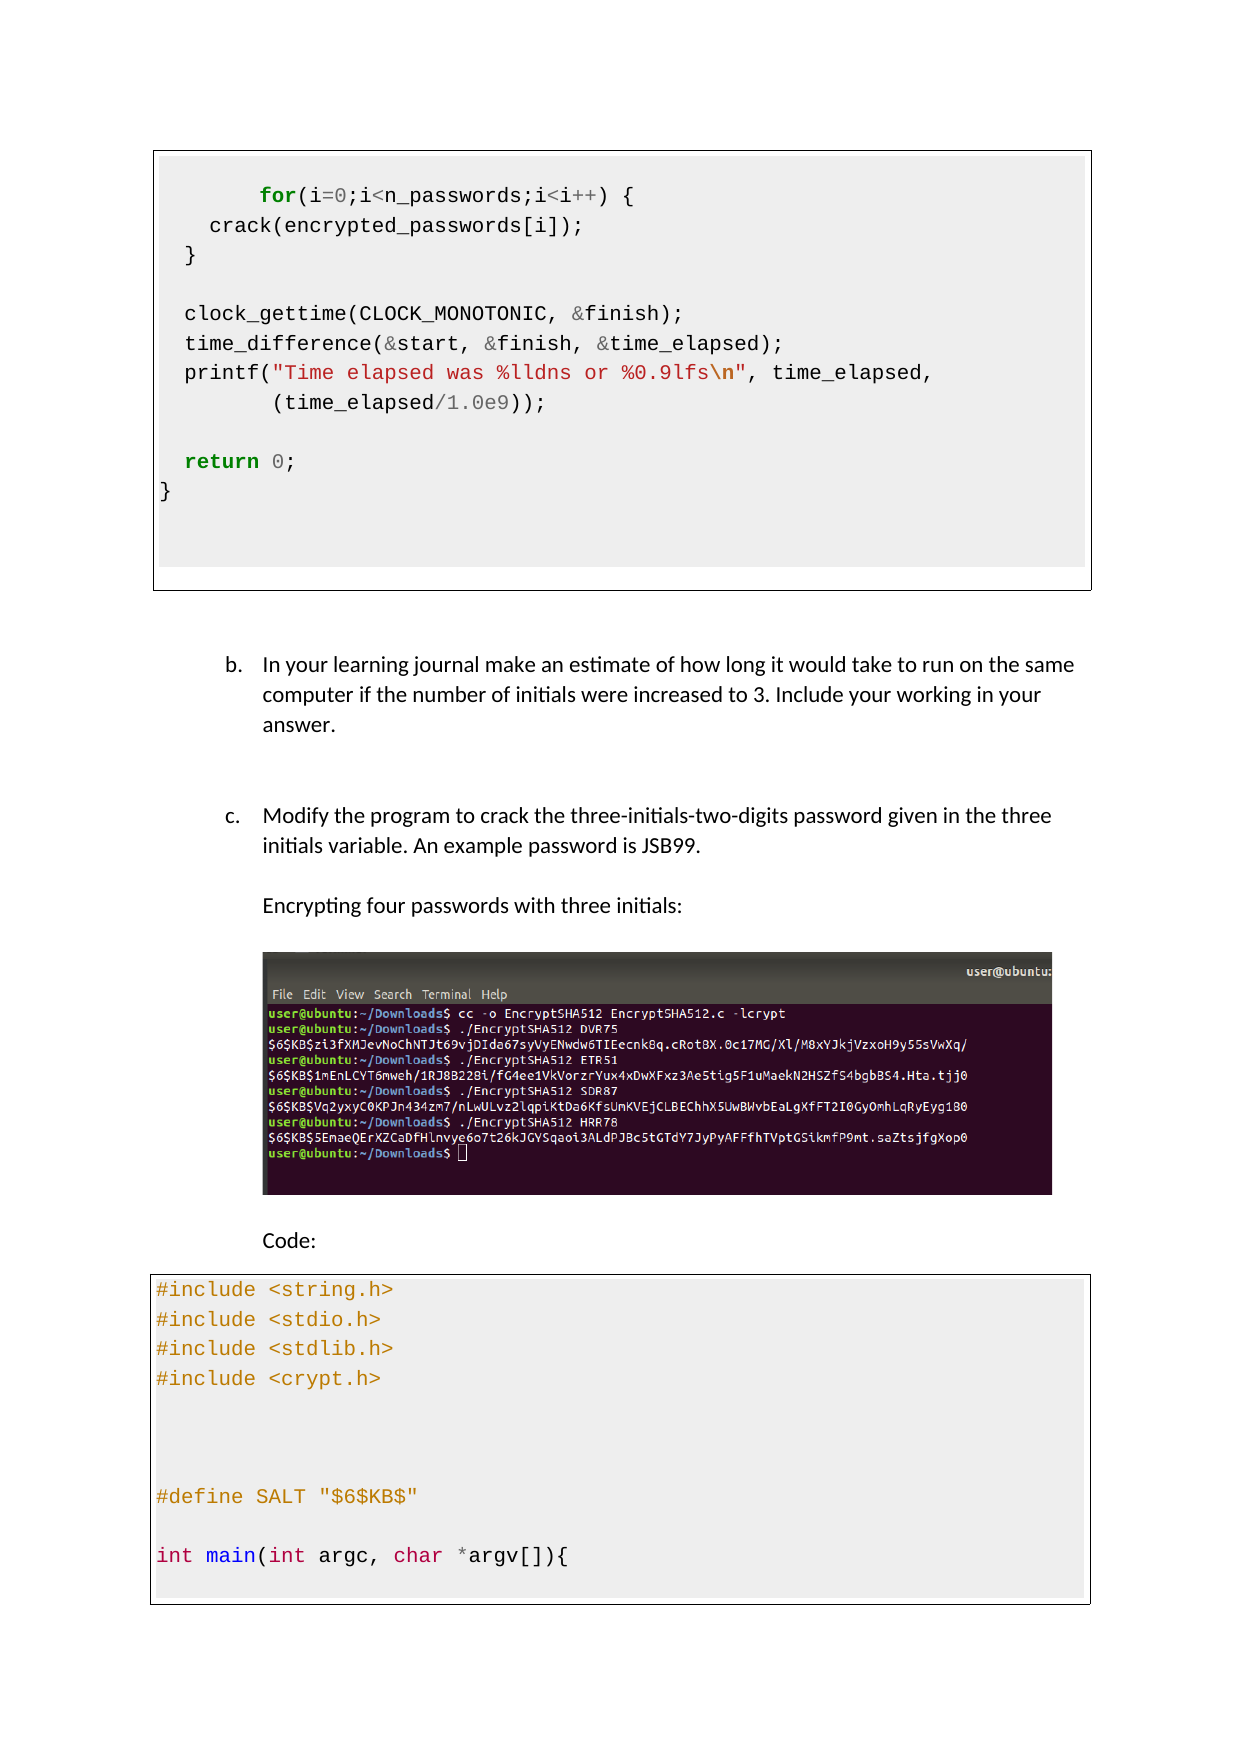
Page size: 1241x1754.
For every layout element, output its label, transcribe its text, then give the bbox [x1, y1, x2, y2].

picture [262, 952, 1053, 1195]
list In your learning journal make an estimate of how long it would take to run on the same computer if the number of initials were increased to 3. Include your working in your answer. [225, 650, 1090, 738]
list Encrypting four passwords with three initials: [262, 892, 1090, 920]
table_header #include <string.h> #include <stdio.h> #include <stdlib.h> #include <crypt.h> #define SALT "$6$KB$" int main(int argc, char *argv[]){ [151, 1275, 1090, 1603]
list Code: [262, 1227, 1090, 1254]
table_header for(i=0;i<n_passwords;i<i++) { crack(encrypted_passwords[i]); } clock_gettime(CLOCK_MONOTONIC, &finish); time_difference(&start, &finish, &time_elapsed); printf("Time elapsed was %lldns or %0.9lfs\n", time_elapsed, (time_elapsed/1.0e9)); return 0; } [154, 151, 1091, 589]
list Modify the program to crack the three-initials-two-digits password given in the three initials variable. An example password is JSB99. [225, 801, 1090, 859]
